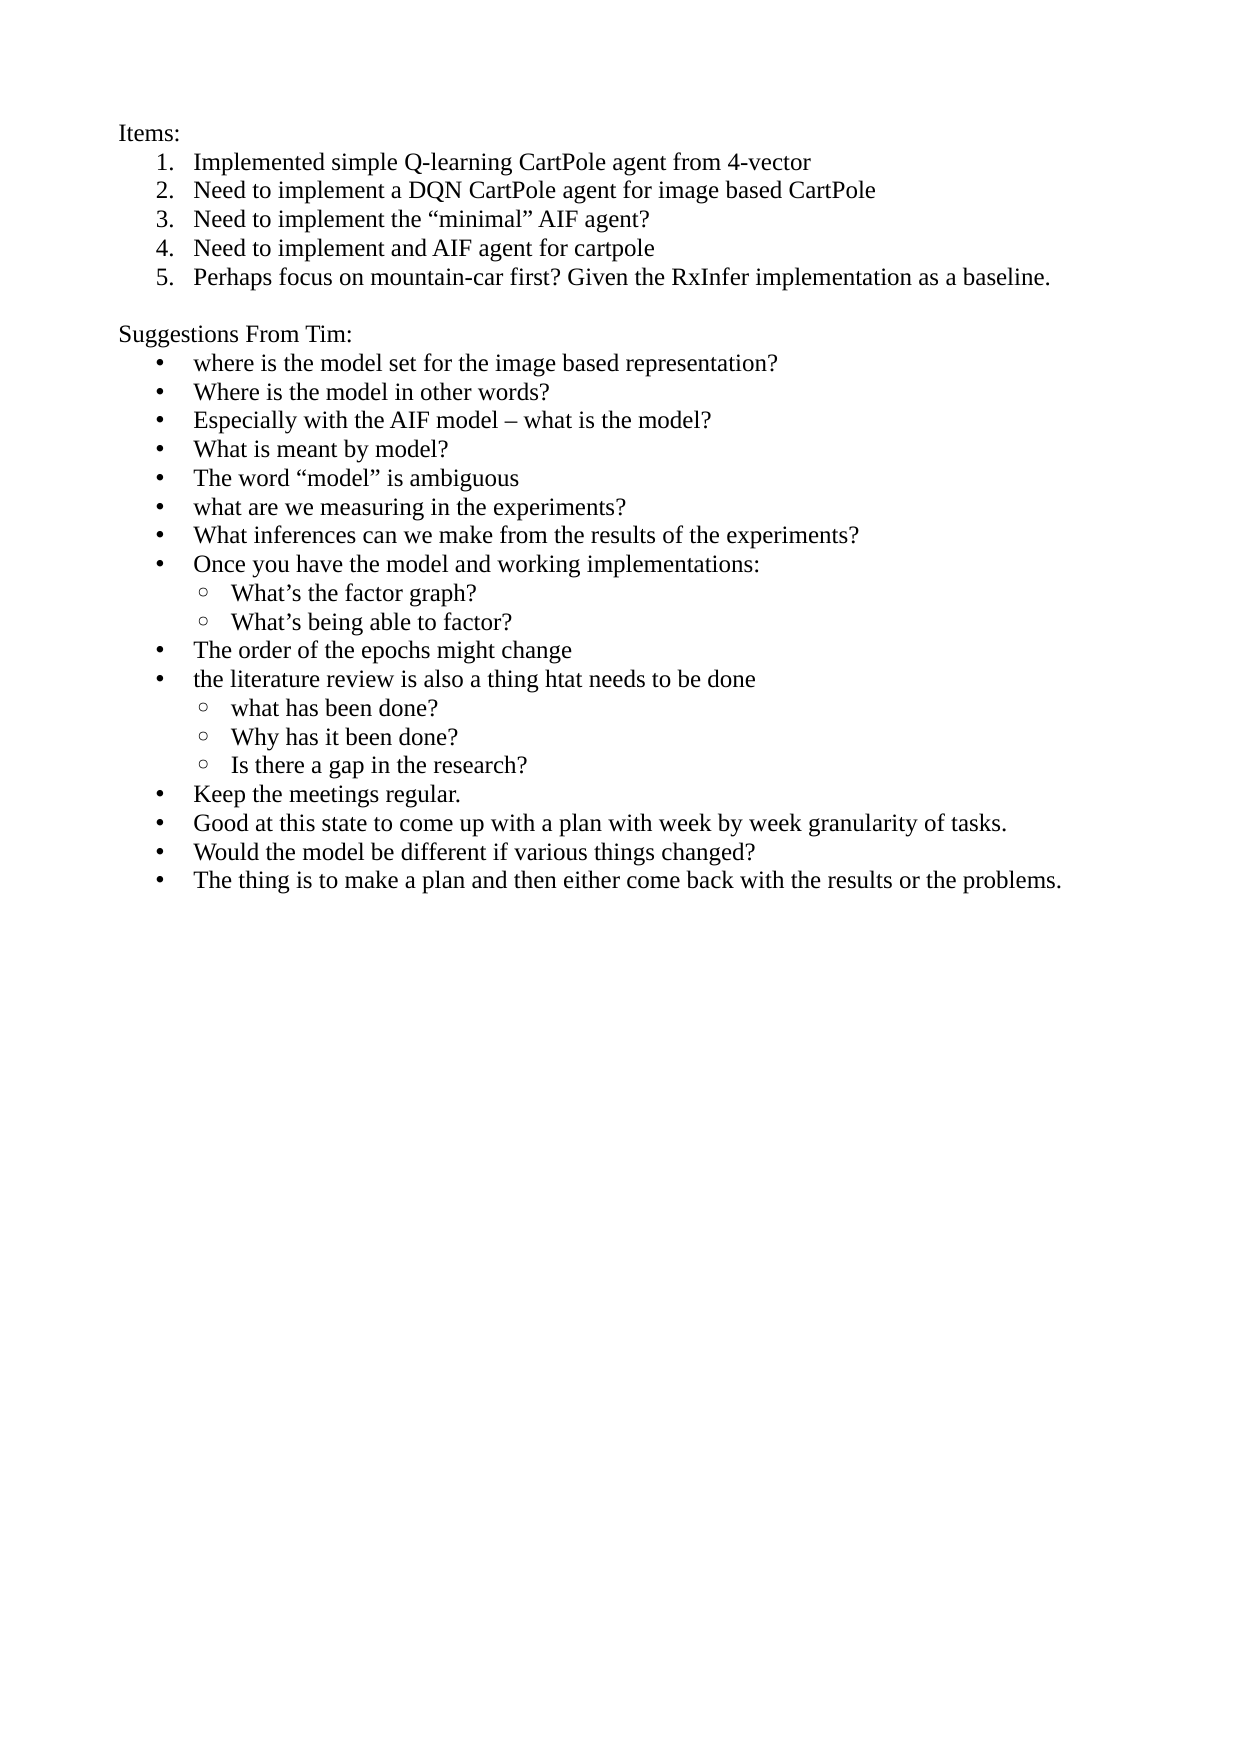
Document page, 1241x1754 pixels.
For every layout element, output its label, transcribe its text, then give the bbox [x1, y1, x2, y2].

list Where is the model in other words? [156, 377, 1122, 406]
list What’s being able to factor? [193, 607, 1122, 636]
list Would the model be different if various things changed? [156, 837, 1122, 866]
list Why has it been done? [193, 722, 1122, 751]
list Need to implement the “minimal” AIF agent? [156, 204, 1122, 233]
list The order of the epochs might change [156, 636, 1122, 664]
list the literature review is also a thing htat needs to be done [156, 664, 1122, 693]
list The word “model” is ambiguous [156, 463, 1122, 492]
list What is meant by model? [156, 434, 1122, 463]
list Once you have the model and working implementations: [156, 549, 1122, 578]
list Especially with the AIF model – what is the model? [156, 406, 1122, 434]
list Good at this state to come up with a plan with week by week granularity of tasks. [156, 808, 1122, 837]
list what has been done? [193, 693, 1122, 722]
list Implemented simple Q-learning CartPole agent from 4-vector [156, 147, 1122, 176]
list Need to implement and AIF agent for cartpole [156, 233, 1122, 262]
list What inferences can we make from the results of the experiments? [156, 521, 1122, 549]
list what are we measuring in the experiments? [156, 492, 1122, 521]
list Is there a gap in the research? [193, 751, 1122, 779]
list The thing is to make a plan and then either come back with the results or the problems. [156, 866, 1122, 894]
list Perhaps focus on mountain-car first? Given the RxInfer implementation as a baseline. [156, 262, 1122, 291]
list Need to implement a DQN CartPole agent for image based CartPole [156, 176, 1122, 204]
list where is the model set for the image based representation? [156, 348, 1122, 377]
text Suggestions From Tim: [118, 319, 1122, 348]
list Keep the meetings regular. [156, 779, 1122, 808]
text Items: [118, 118, 1122, 147]
list What’s the factor graph? [193, 578, 1122, 607]
